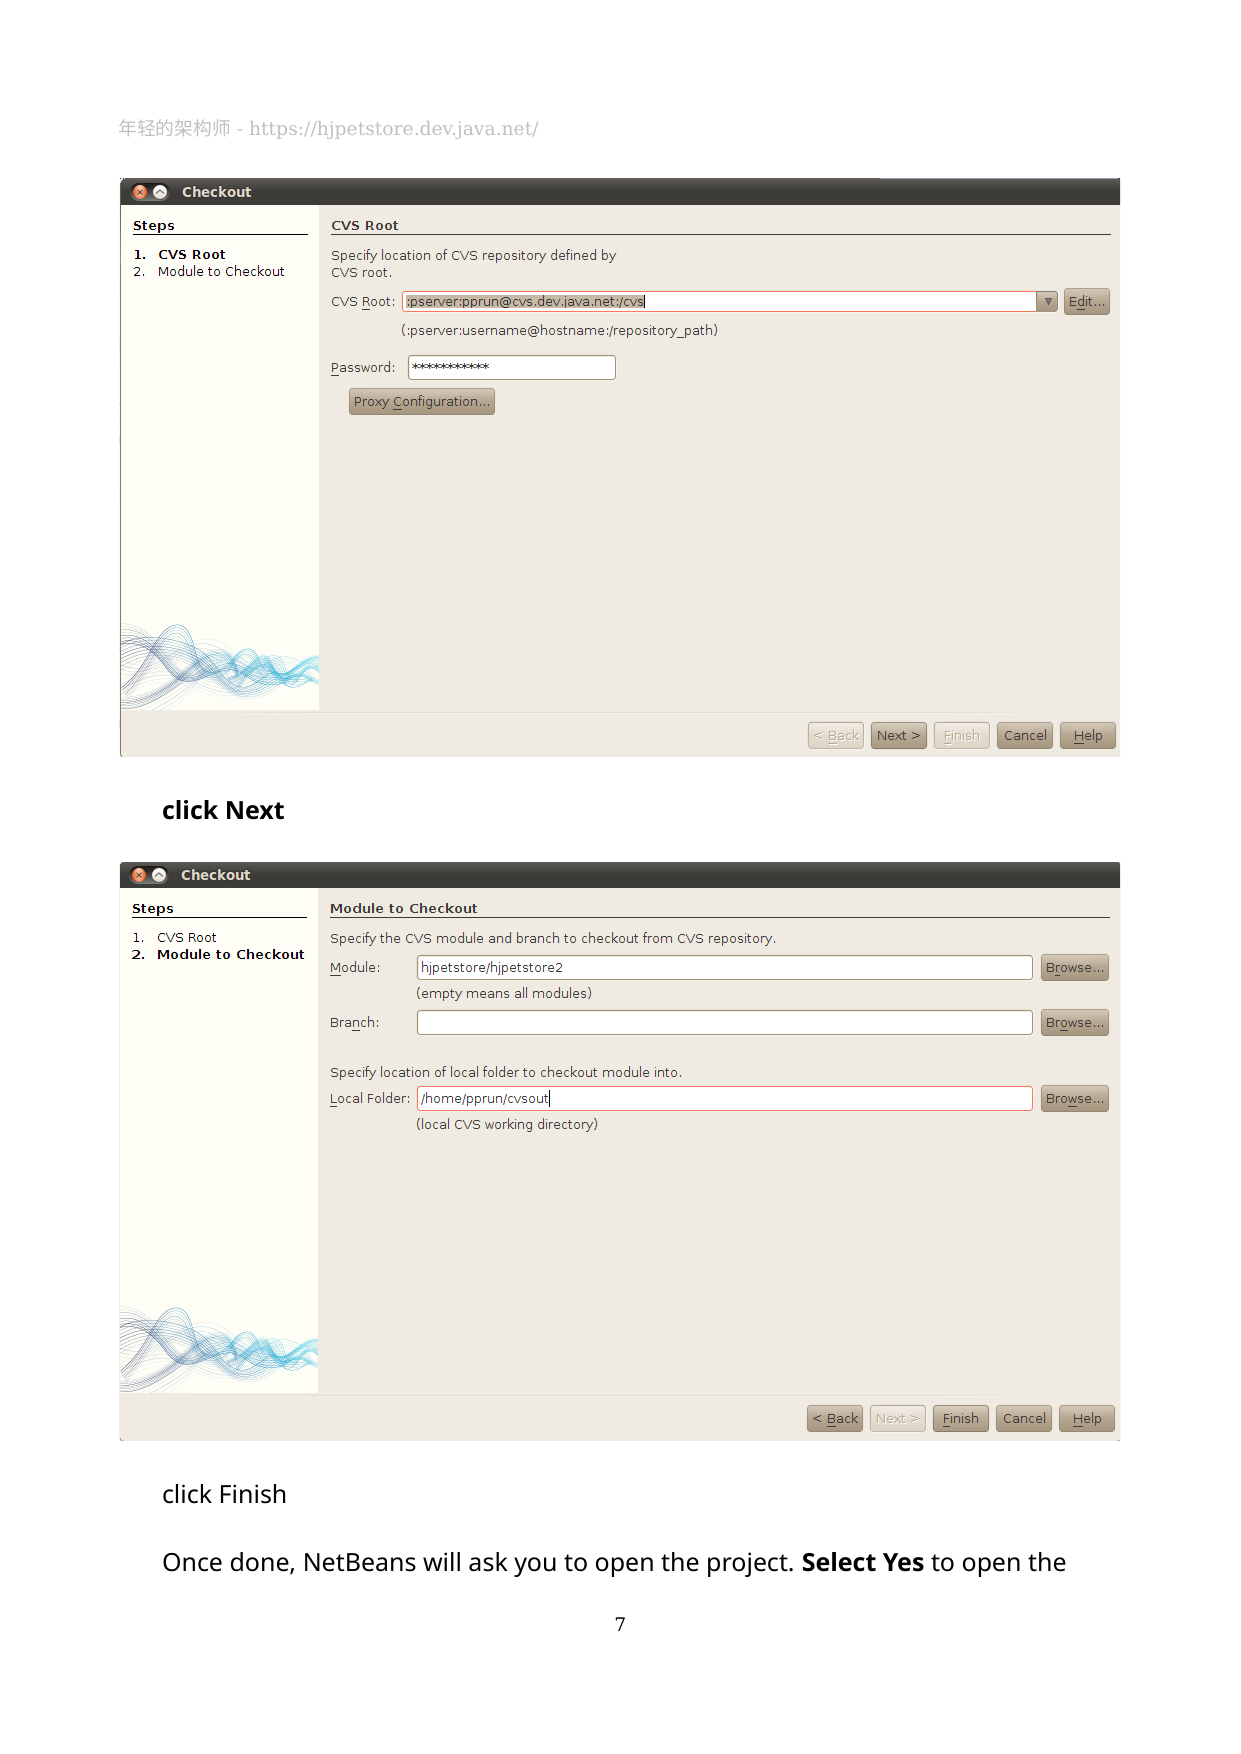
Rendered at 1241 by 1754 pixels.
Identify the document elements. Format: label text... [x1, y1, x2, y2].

text click Finish [118, 1477, 1122, 1511]
picture [119, 862, 1121, 1441]
text click Next [118, 792, 1122, 826]
picture [119, 178, 1121, 757]
text Once done, NetBeans will ask you to open the project. Select Yes to open the [118, 1545, 1122, 1579]
